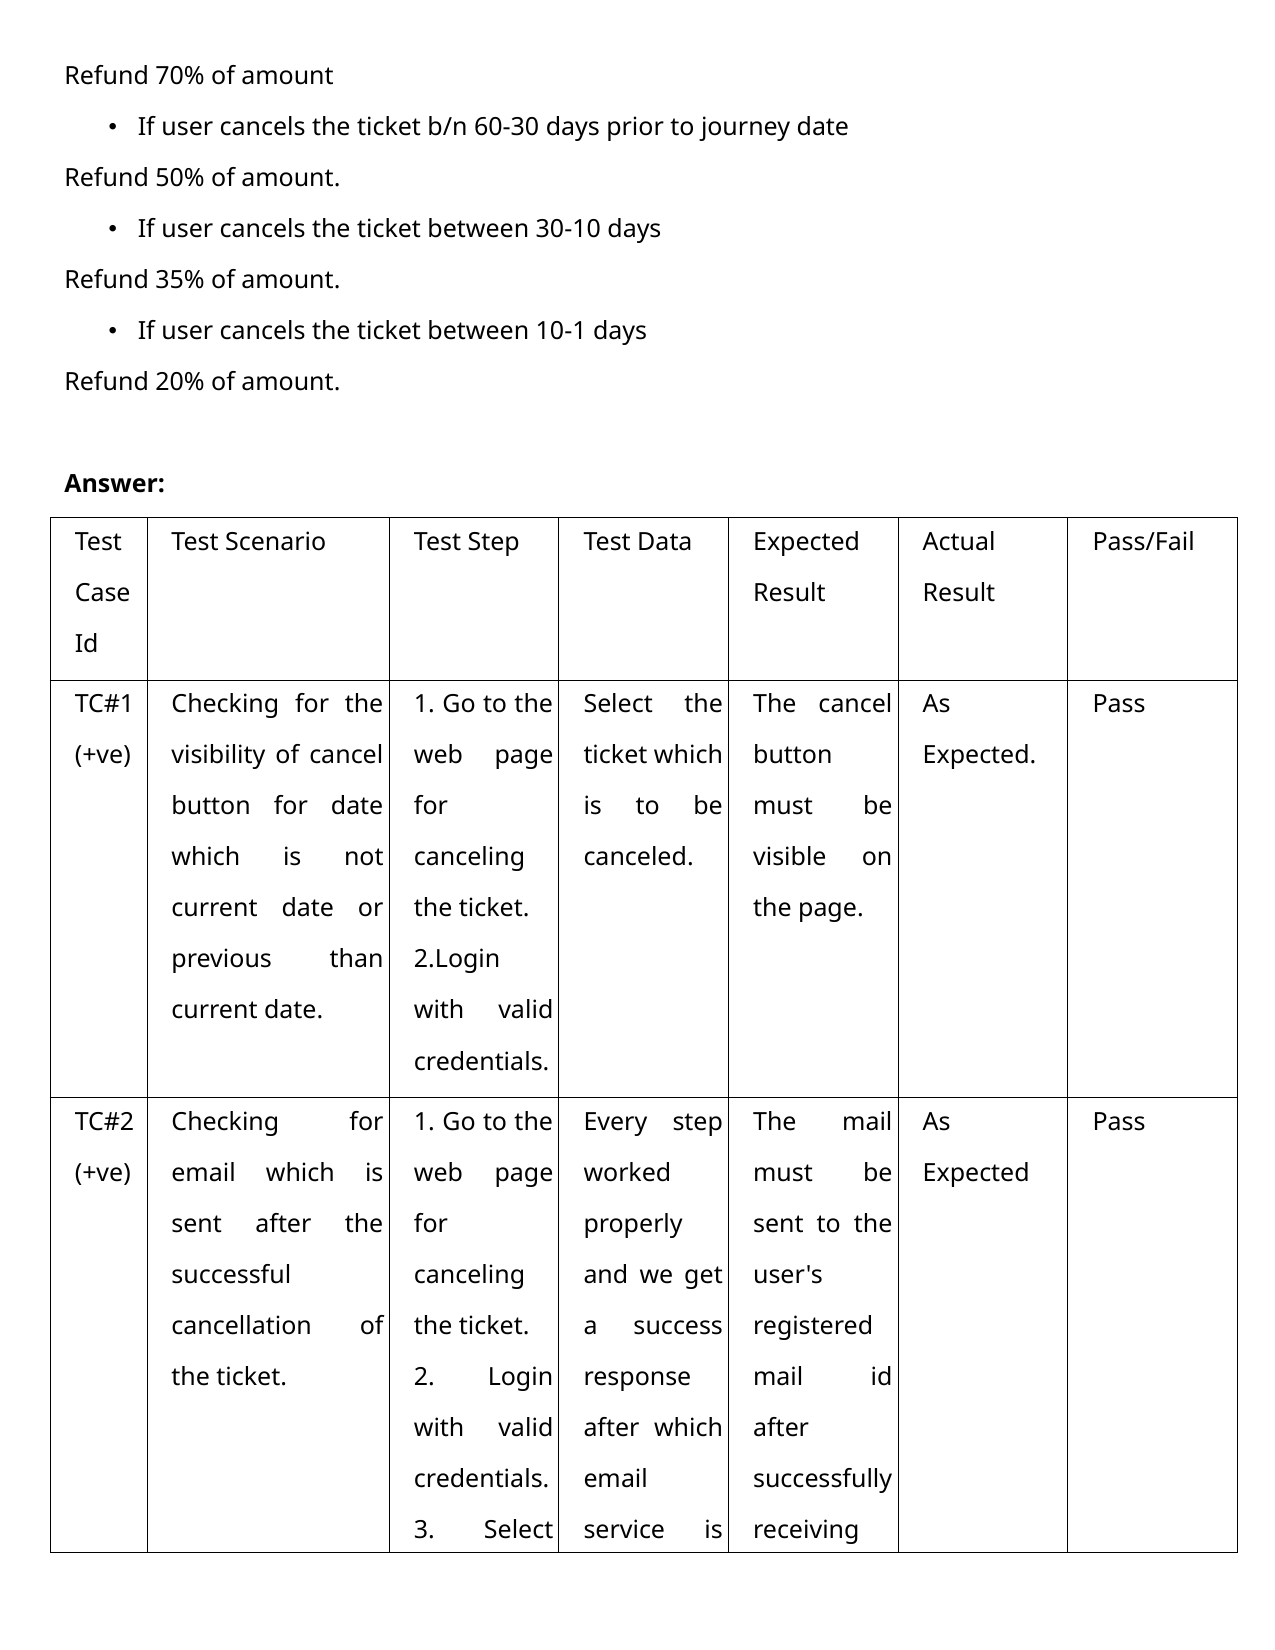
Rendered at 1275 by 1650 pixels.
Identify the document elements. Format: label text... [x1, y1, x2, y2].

table_cell As Expected [899, 1098, 1067, 1552]
table_header Test Data [559, 518, 728, 679]
table_header Test Scenario [148, 518, 389, 679]
text Answer: [64, 466, 1233, 500]
table_cell TC#1 (+ve) [51, 681, 147, 1097]
table_cell Checking for the visibility of cancel button for date which is not current date or previous than current date. [148, 681, 389, 1097]
list If user cancels the ticket between 10-1 days [108, 313, 1233, 347]
table_cell TC#2 (+ve) [51, 1098, 147, 1552]
table_header Expected Result [729, 518, 898, 679]
table_header Test Step [390, 518, 558, 679]
table_cell As Expected. [899, 681, 1067, 1097]
text Refund 35% of amount. [64, 262, 1233, 296]
table_cell Pass [1068, 681, 1237, 1097]
table_cell The mail must be sent to the user's registered mail id after successfully receiving [729, 1098, 898, 1552]
text Refund 70% of amount [64, 58, 1233, 92]
table_cell Checking for email which is sent after the successful cancellation of the ticket. [148, 1098, 389, 1552]
list If user cancels the ticket between 30-10 days [108, 211, 1233, 245]
table_header Pass/Fail [1068, 518, 1237, 679]
text Refund 20% of amount. [64, 364, 1233, 398]
text Refund 50% of amount. [64, 160, 1233, 194]
table_header Actual Result [899, 518, 1067, 679]
table_cell 1. Go to the web page for canceling the ticket. 2.Login with valid credentials. [390, 681, 558, 1097]
table_cell The cancel button must be visible on the page. [729, 681, 898, 1097]
table_header Test Case Id [51, 518, 147, 679]
table_cell Every step worked properly and we get a success response after which email service is [559, 1098, 728, 1552]
table_cell Pass [1068, 1098, 1237, 1552]
table_cell Select the ticket which is to be canceled. [559, 681, 728, 1097]
table_cell 1. Go to the web page for canceling the ticket. 2. Login with valid credentials. 3. Select [390, 1098, 558, 1552]
list If user cancels the ticket b/n 60-30 days prior to journey date [108, 109, 1233, 143]
